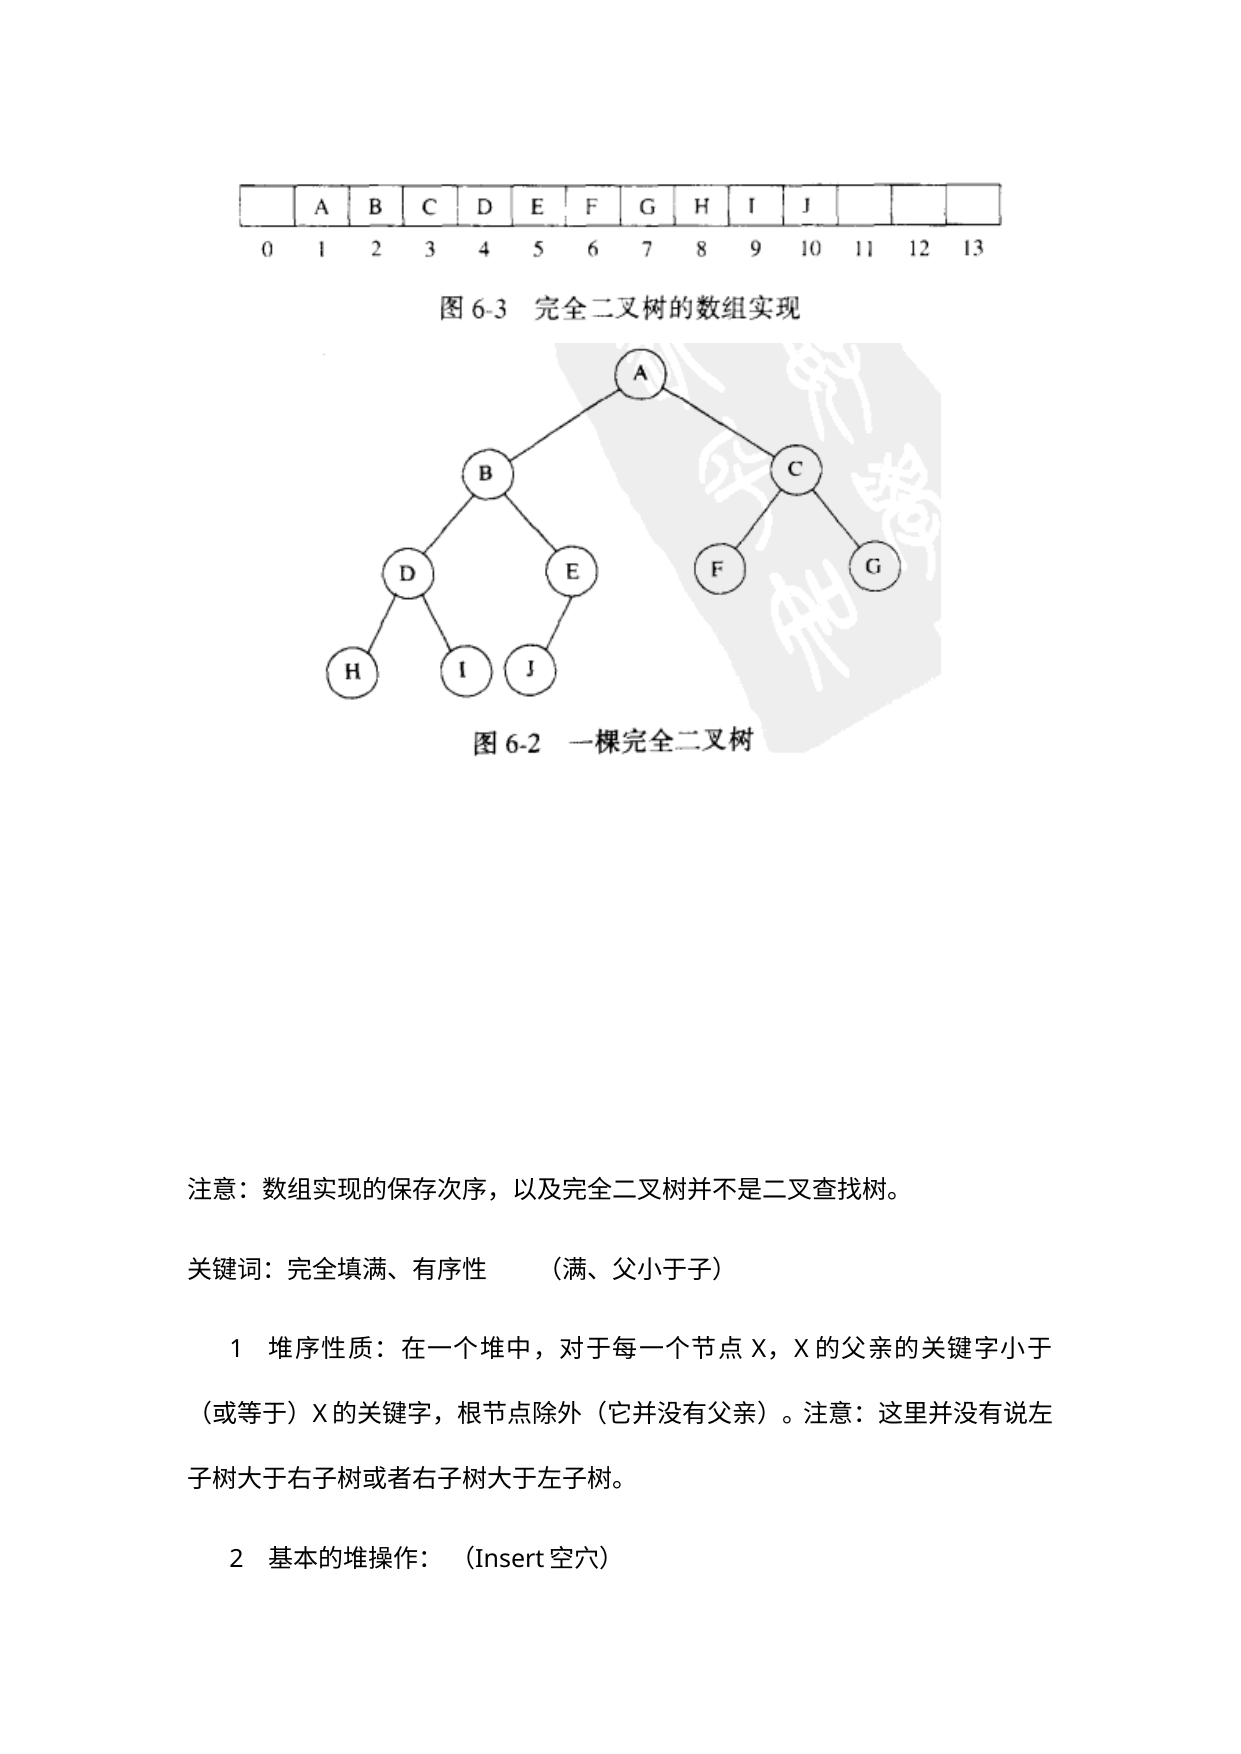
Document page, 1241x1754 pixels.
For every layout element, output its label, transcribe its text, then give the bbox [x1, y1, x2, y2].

picture [296, 343, 942, 775]
text 注意：数组实现的保存次序，以及完全二叉树并不是二叉查找树。 [187, 1155, 1053, 1220]
text 关键词：完全填满、有序性 （满、父小于子） [187, 1235, 1053, 1300]
picture [217, 162, 1024, 336]
list 基本的堆操作： （Insert空穴） [187, 1524, 1053, 1589]
list 堆序性质：在一个堆中，对于每一个节点X，X的父亲的关键字小于（或等于）X的关键字，根节点除外（它并没有父亲）。注意：这里并没有说左子树大于右子树或者右子树大于左子树。 [187, 1314, 1053, 1509]
